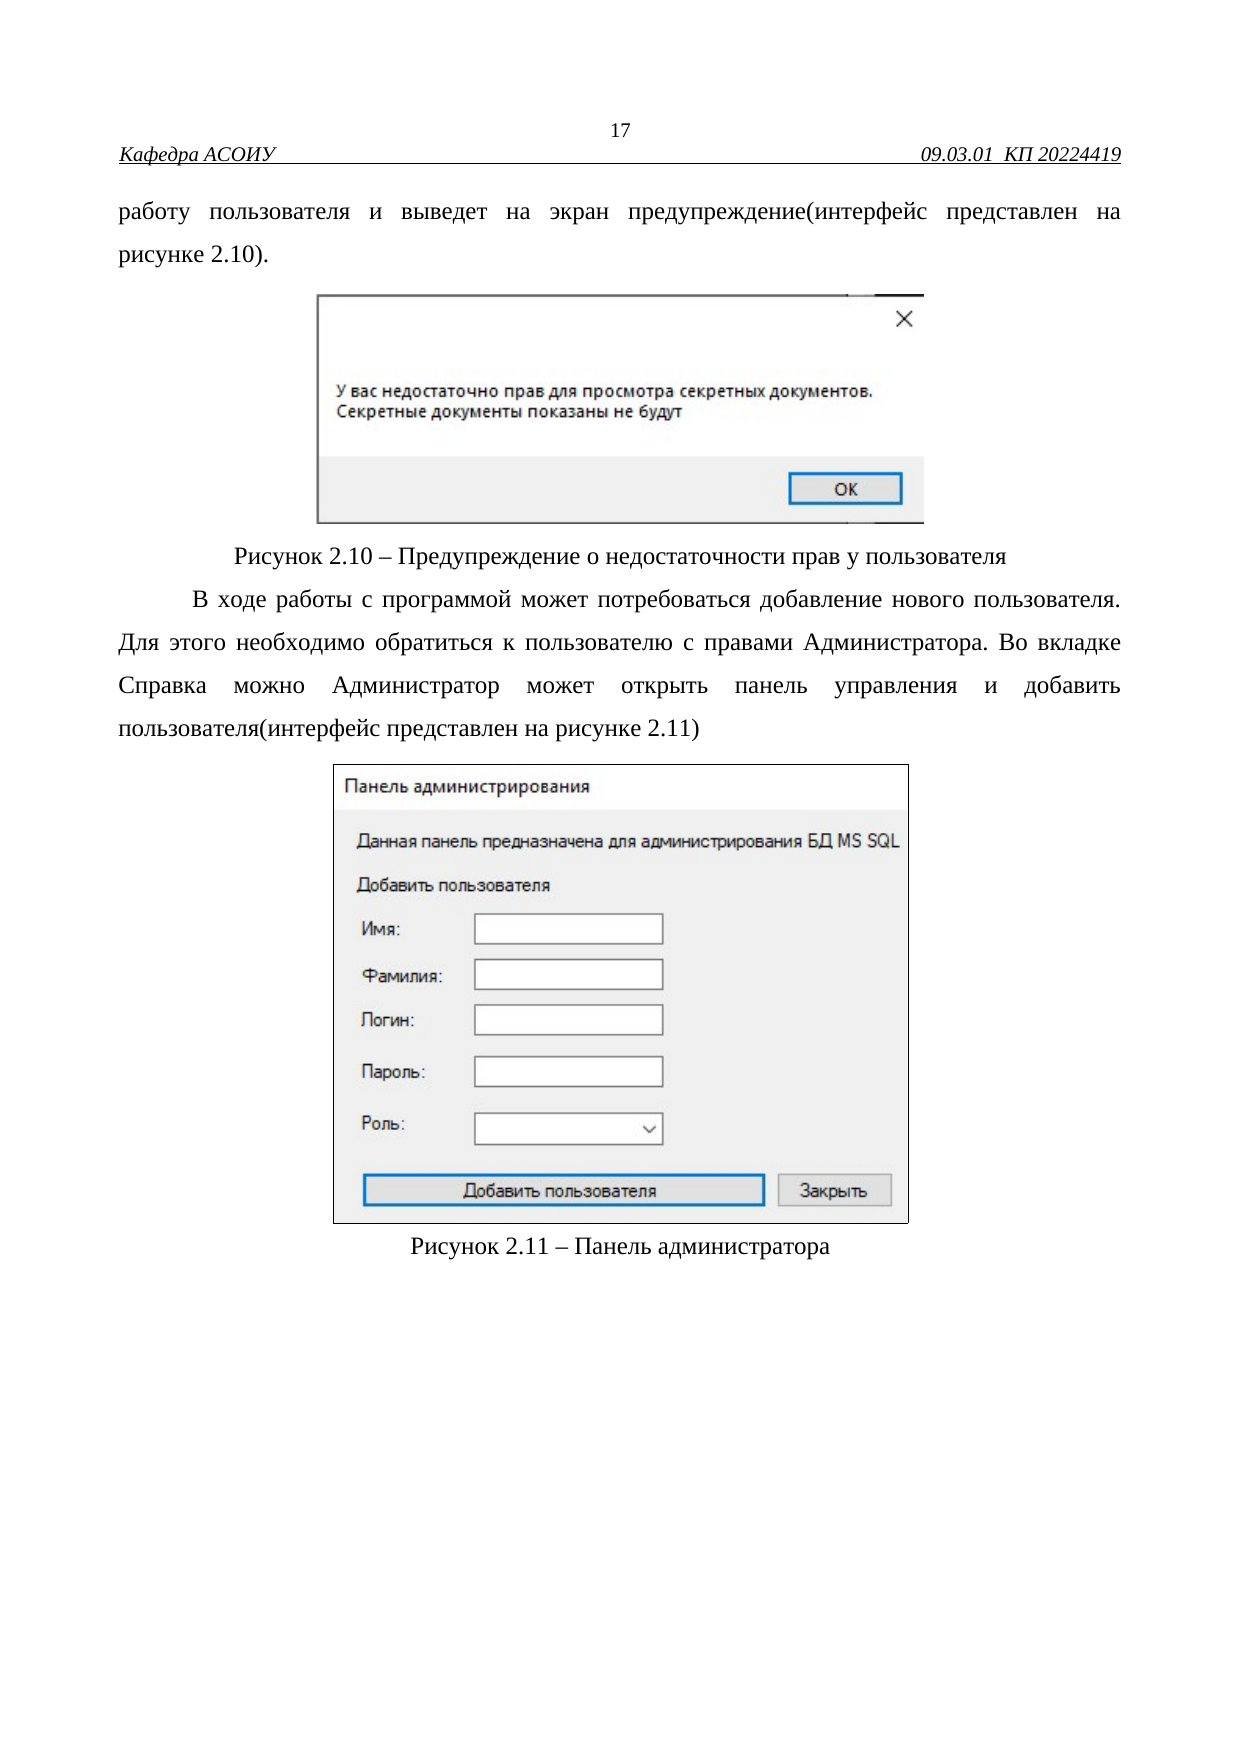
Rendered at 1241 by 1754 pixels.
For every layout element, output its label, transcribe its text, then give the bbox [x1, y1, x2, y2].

text работу пользователя и выведет на экран предупреждение(интерфейс представлен на рисунке 2.10). [118, 196, 1122, 268]
text Рисунок 2.10 – Предупреждение о недостаточности прав у пользователя [118, 541, 1122, 569]
text В ходе работы с программой может потребоваться добавление нового пользователя. Для этого необходимо обратиться к пользователю с правами Администратора. Во вкладке Справка можно Администратор может открыть панель управления и добавить пользователя(интерфейс представлен на рисунке 2.11) [118, 584, 1122, 742]
picture [334, 765, 908, 1223]
picture [316, 294, 924, 524]
text Рисунок 2.11 – Панель администратора [118, 1231, 1122, 1259]
